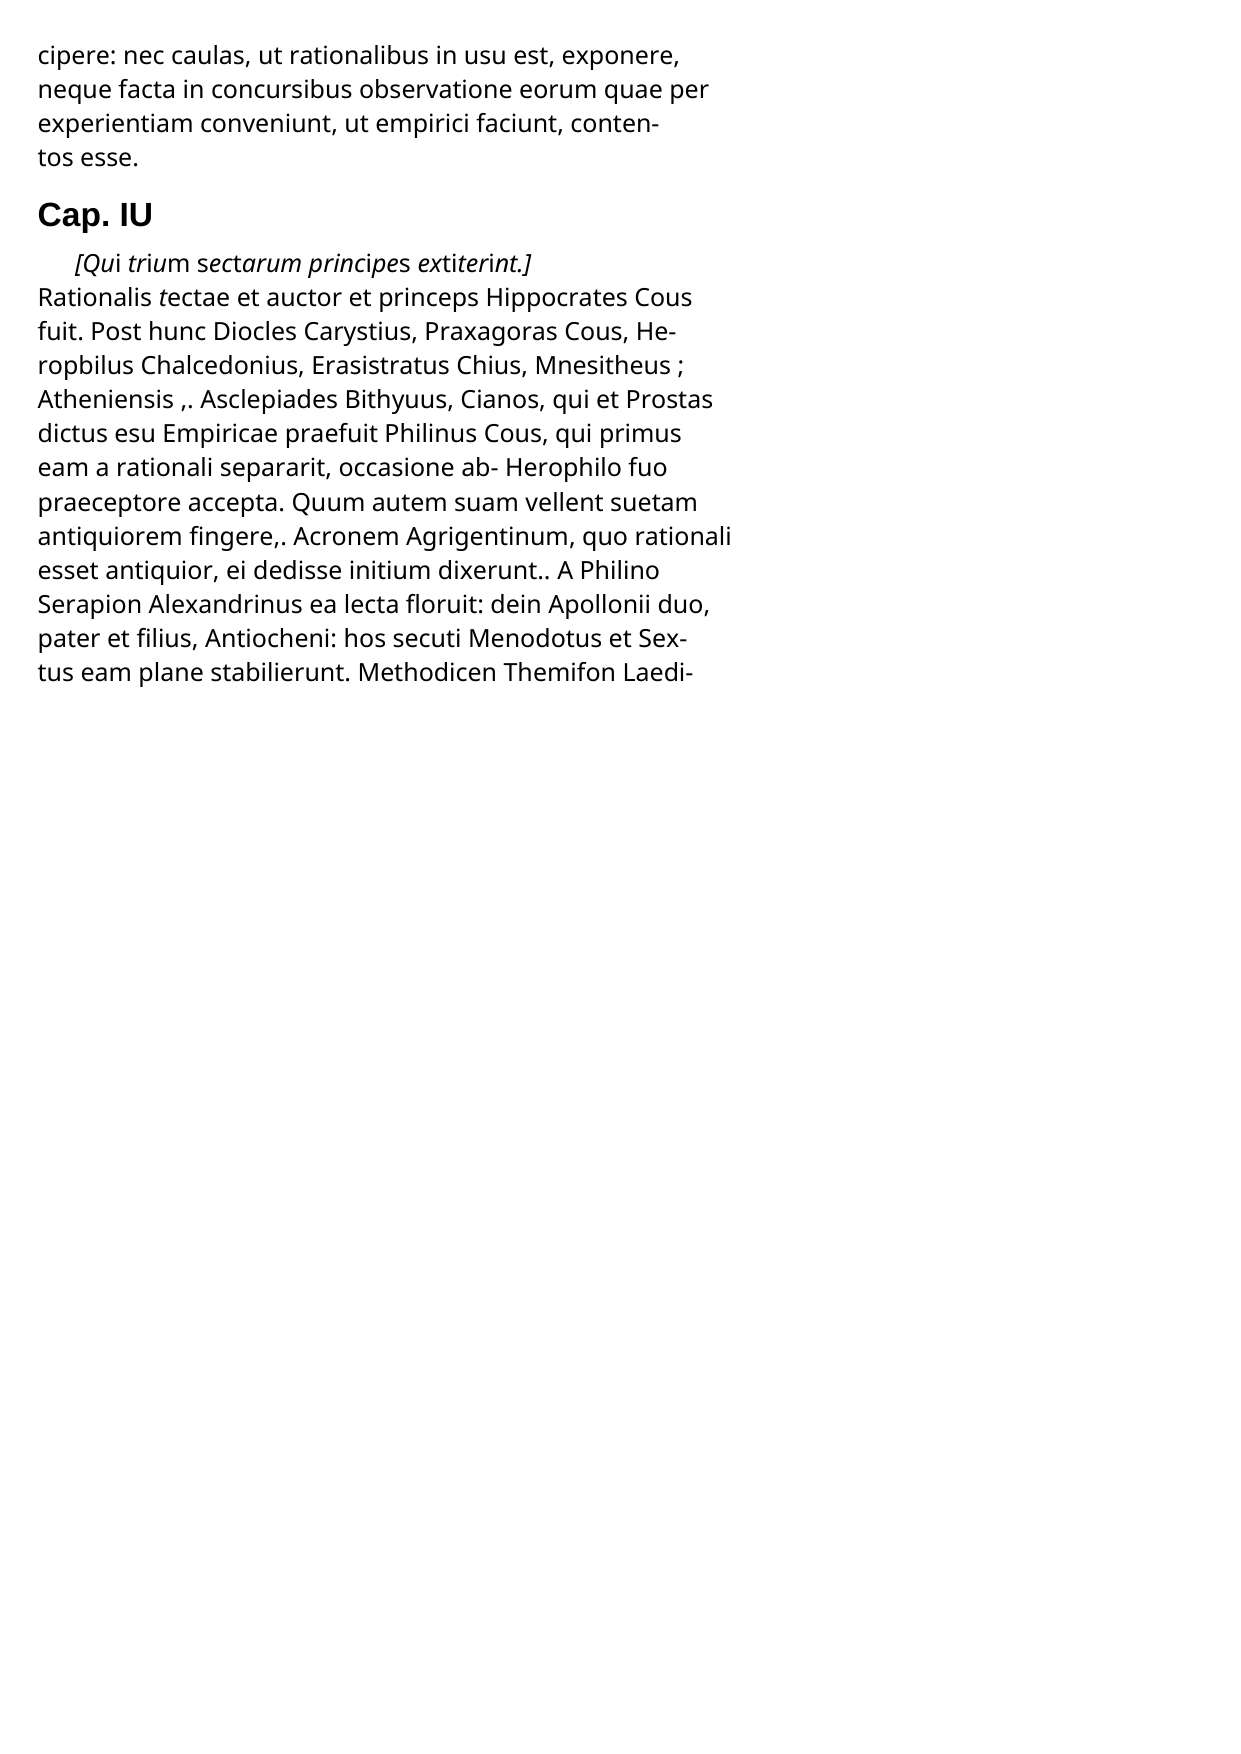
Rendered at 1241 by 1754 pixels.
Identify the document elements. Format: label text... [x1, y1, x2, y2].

subtitle Cap. IU [37, 194, 1203, 233]
text cipere: nec caulas, ut rationalibus in usu est, exponere, neque facta in concursibus observatione eorum quae per experientiam conveniunt, ut empirici faciunt, conten- tos esse. [37, 37, 1203, 174]
text [Qui trium sectarum principes extiterint.] Rationalis tectae et auctor et princeps Hippocrates Cous fuit. Post hunc Diocles Carystius, Praxagoras Cous, He- ropbilus Chalcedonius, Erasistratus Chius, Mnesitheus ; Atheniensis ,. Asclepiades Bithyuus, Cianos, qui et Prostas dictus esu Empiricae praefuit Philinus Cous, qui primus eam a rationali separarit, occasione ab- Herophilo fuo praeceptore accepta. Quum autem suam vellent suetam antiquiorem fingere,. Acronem Agrigentinum, quo rationali esset antiquior, ei dedisse initium dixerunt.. A Philino Serapion Alexandrinus ea lecta floruit: dein Apollonii duo, pater et filius, Antiocheni: hos secuti Menodotus et Sex- tus eam plane stabilierunt. Methodicen Themifon Laedi- [37, 246, 1203, 688]
